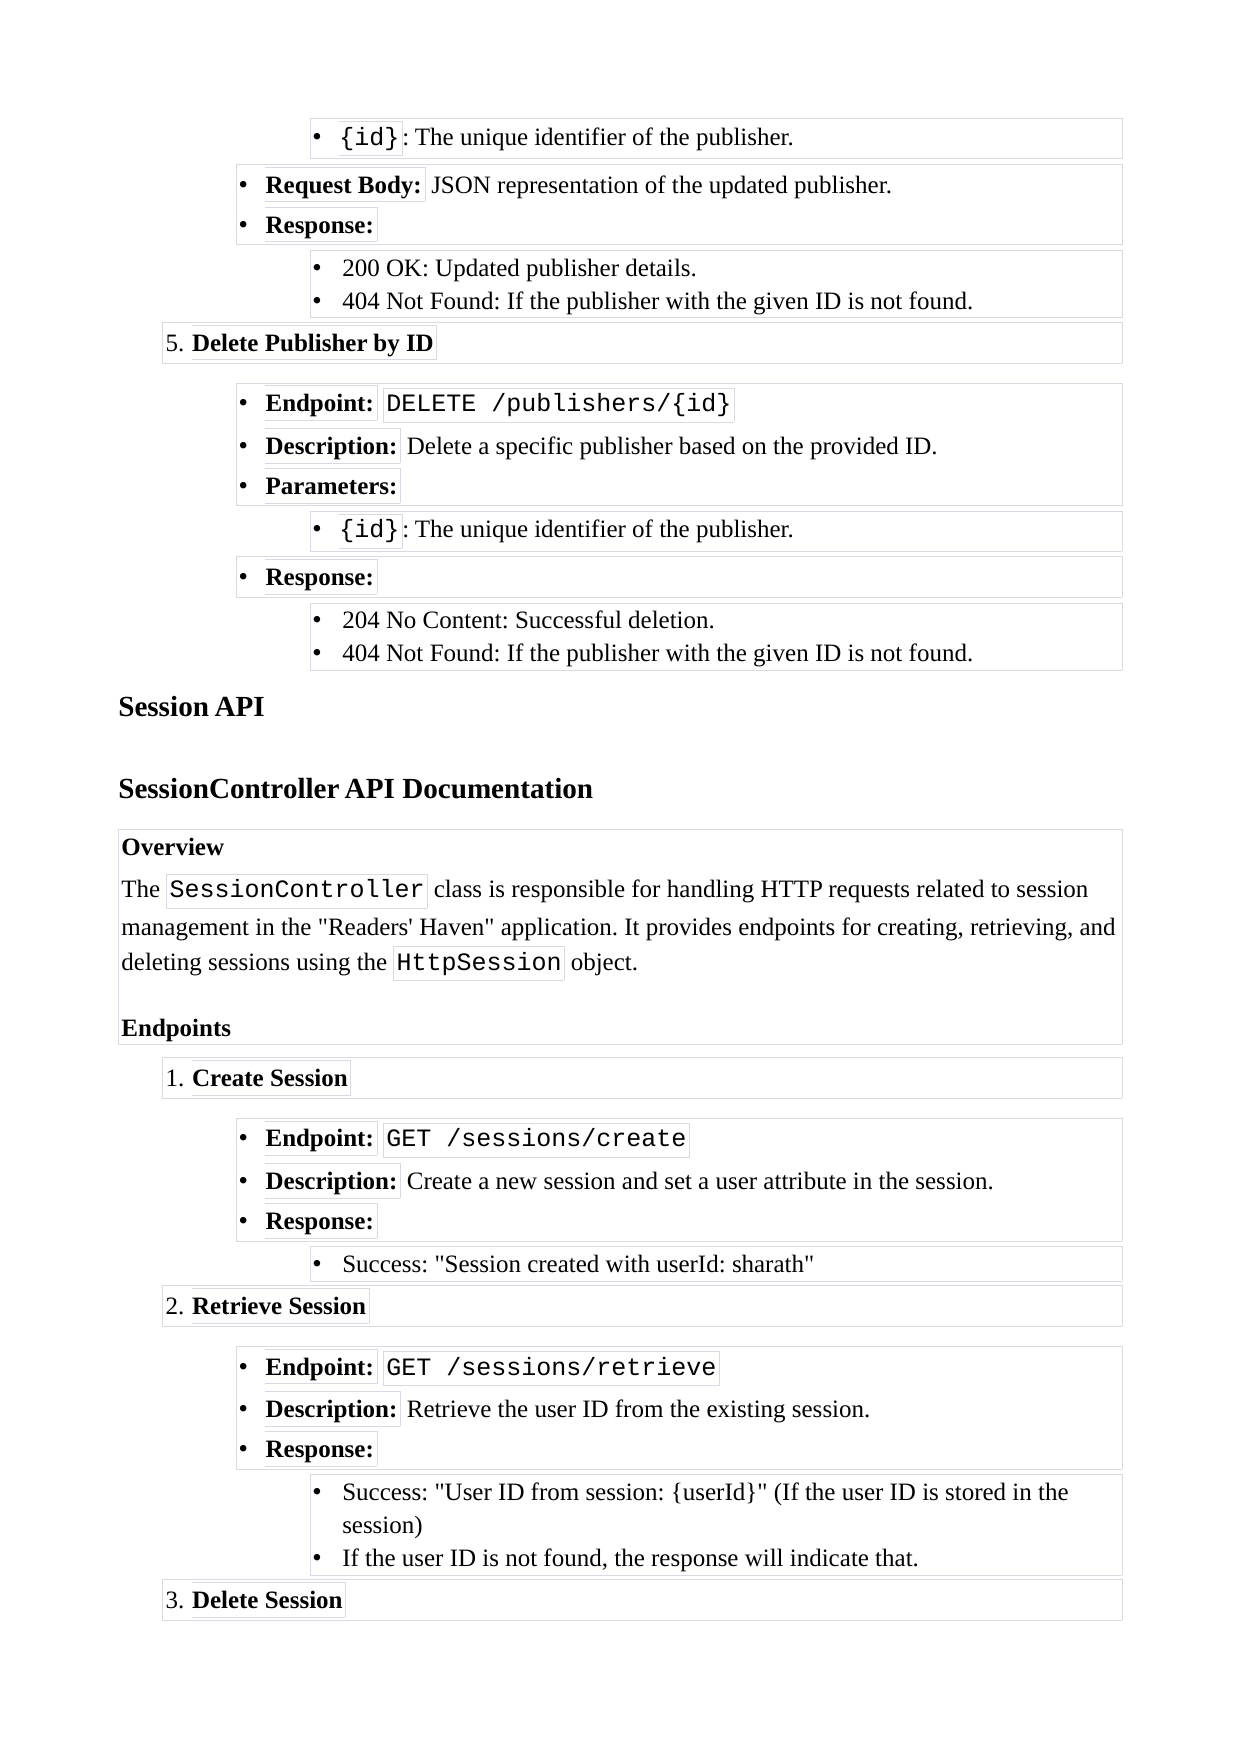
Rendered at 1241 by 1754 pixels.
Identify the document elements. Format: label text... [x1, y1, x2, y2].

subtitle Endpoints [119, 1009, 1122, 1044]
list Retrieve Session [163, 1286, 1122, 1326]
list 404 Not Found: If the publisher with the given ID is not found. [311, 635, 1122, 670]
text The SessionController class is responsible for handling HTTP requests related to session management in the "Readers' Haven" application. It provides endpoints for creating, retrieving, and deleting sessions using the HttpSession object. [119, 871, 1122, 980]
list Response: [237, 1200, 1122, 1241]
list Endpoint: DELETE /publishers/{id} [237, 384, 1122, 422]
list 200 OK: Updated publisher details. [311, 251, 1122, 281]
list Success: "User ID from session: {userId}" (If the user ID is stored in the session) [311, 1475, 1122, 1539]
text Session API [118, 689, 1122, 723]
list If the user ID is not found, the response will indicate that. [311, 1540, 1122, 1575]
list Endpoint: GET /sessions/retrieve [237, 1347, 1122, 1386]
list Success: "Session created with userId: sharath" [311, 1247, 1122, 1281]
list Endpoint: GET /sessions/create [237, 1119, 1122, 1157]
list Response: [237, 204, 1122, 244]
list Description: Create a new session and set a user attribute in the session. [237, 1160, 1122, 1198]
list Delete Publisher by ID [163, 323, 1122, 363]
subtitle Overview [119, 830, 1122, 861]
list 204 No Content: Successful deletion. [311, 604, 1122, 634]
list Response: [237, 557, 1122, 597]
list Create Session [163, 1058, 1122, 1098]
list {id}: The unique identifier of the publisher. [311, 119, 1122, 158]
list Response: [237, 1428, 1122, 1469]
list Description: Retrieve the user ID from the existing session. [237, 1388, 1122, 1426]
list {id}: The unique identifier of the publisher. [311, 512, 1122, 551]
subtitle SessionController API Documentation [118, 771, 1122, 804]
list Delete Session [163, 1580, 1122, 1620]
list Description: Delete a specific publisher based on the provided ID. [237, 425, 1122, 463]
list Request Body: JSON representation of the updated publisher. [237, 165, 1122, 201]
list 404 Not Found: If the publisher with the given ID is not found. [311, 283, 1122, 317]
list Parameters: [237, 465, 1122, 505]
